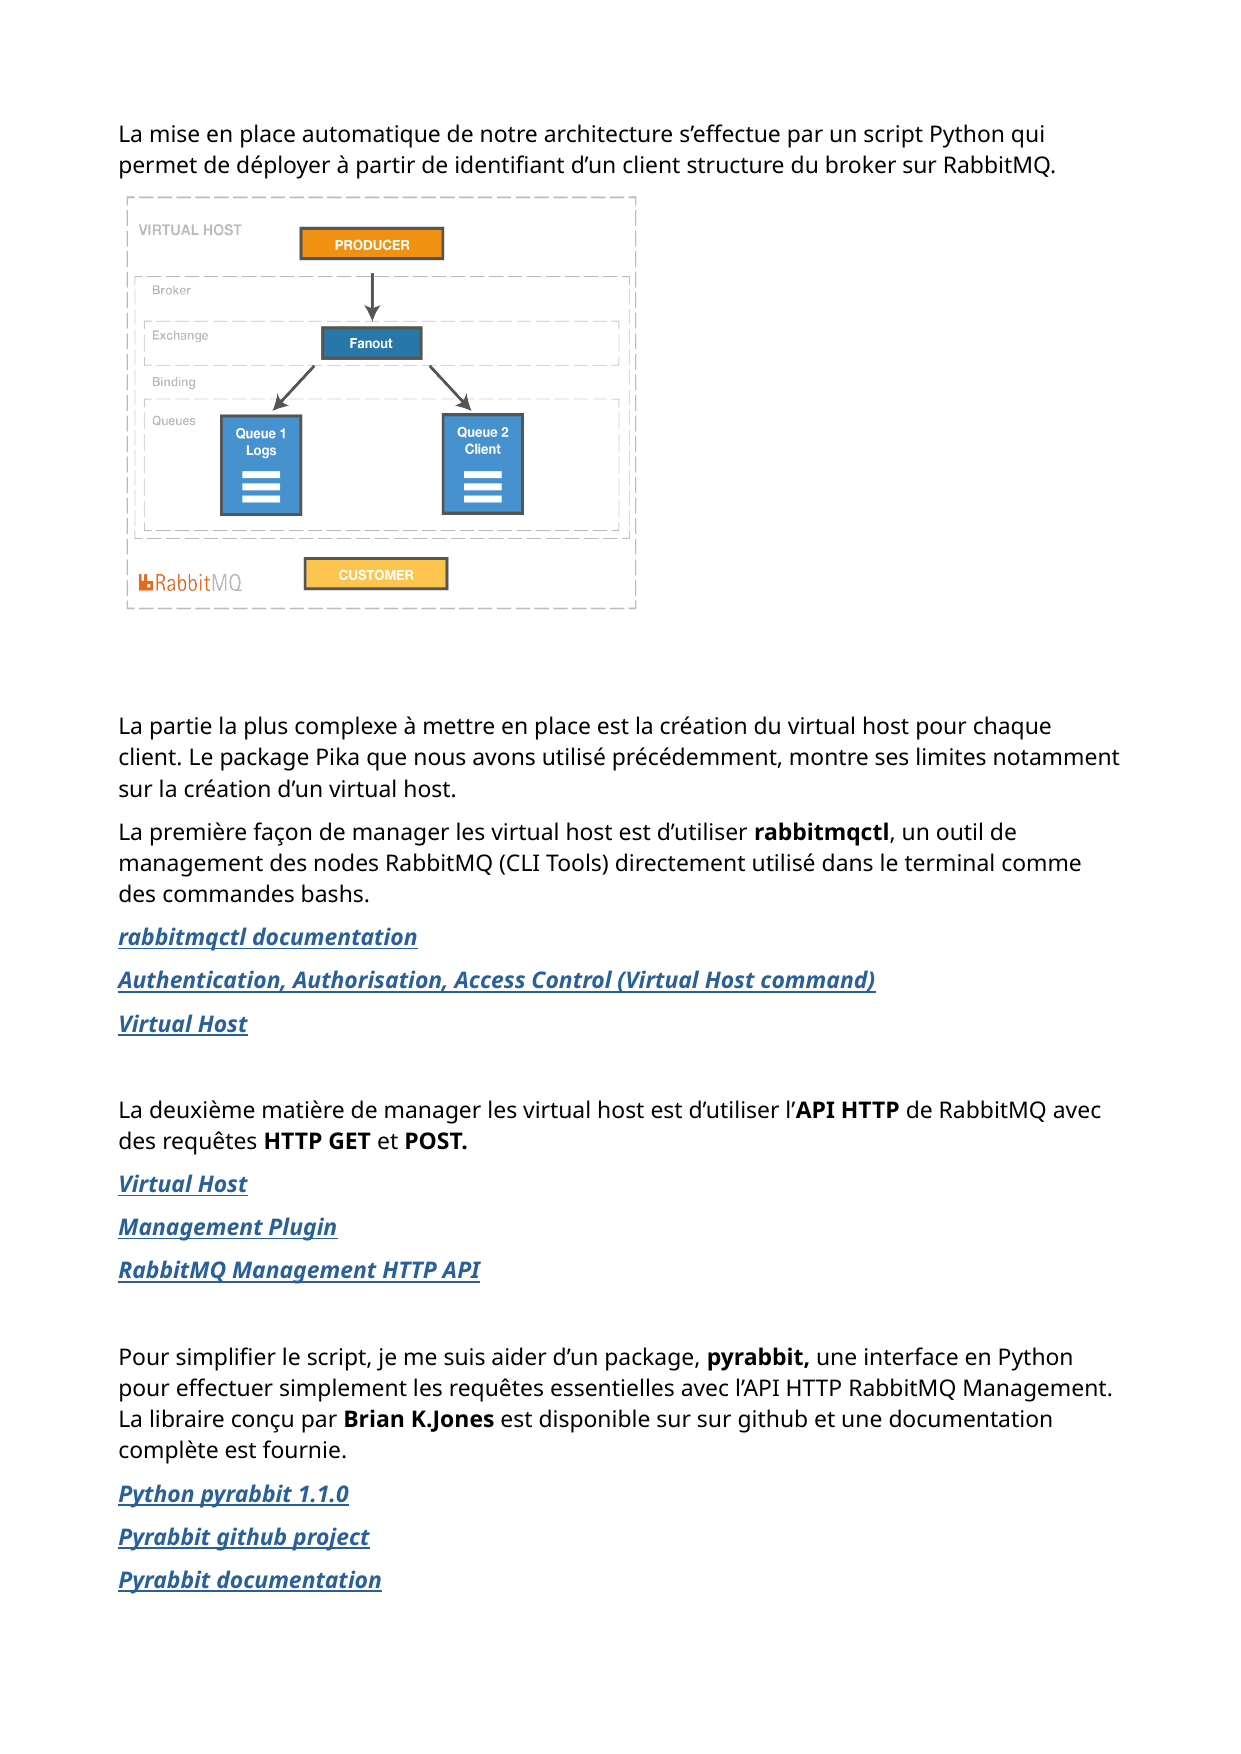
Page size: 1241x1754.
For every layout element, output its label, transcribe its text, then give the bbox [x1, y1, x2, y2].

text La deuxième matière de manager les virtual host est d’utiliser l’API HTTP de RabbitMQ avec des requêtes HTTP GET et POST. [118, 1094, 1122, 1156]
text Authentication, Authorisation, Access Control (Virtual Host command) [118, 964, 1122, 996]
text La partie la plus complexe à mettre en place est la création du virtual host pour chaque client. Le package Pika que nous avons utilisé précédemment, montre ses limites notamment sur la création d’un virtual host. [118, 710, 1122, 804]
text Virtual Host [118, 1168, 1122, 1199]
text Pyrabbit github project [118, 1521, 1122, 1552]
text rabbitmqctl documentation [118, 921, 1122, 952]
text RabbitMQ Management HTTP API [118, 1254, 1122, 1286]
text Pyrabbit documentation [118, 1564, 1122, 1595]
text Python pyrabbit 1.1.0 [118, 1477, 1122, 1509]
picture [126, 196, 637, 617]
text Virtual Host [118, 1007, 1122, 1039]
text La mise en place automatique de notre architecture s’effectue par un script Python qui permet de déployer à partir de identifiant d’un client structure du broker sur RabbitMQ. [118, 118, 1122, 181]
text Management Plugin [118, 1211, 1122, 1242]
text La première façon de manager les virtual host est d’utiliser rabbitmqctl, un outil de management des nodes RabbitMQ (CLI Tools) directement utilisé dans le terminal comme des commandes bashs. [118, 816, 1122, 909]
text Pour simplifier le script, je me suis aider d’un package, pyrabbit, une interface en Python pour effectuer simplement les requêtes essentielles avec l’API HTTP RabbitMQ Management. La libraire conçu par Brian K.Jones est disponible sur sur github et une documentation complète est fournie. [118, 1341, 1122, 1466]
